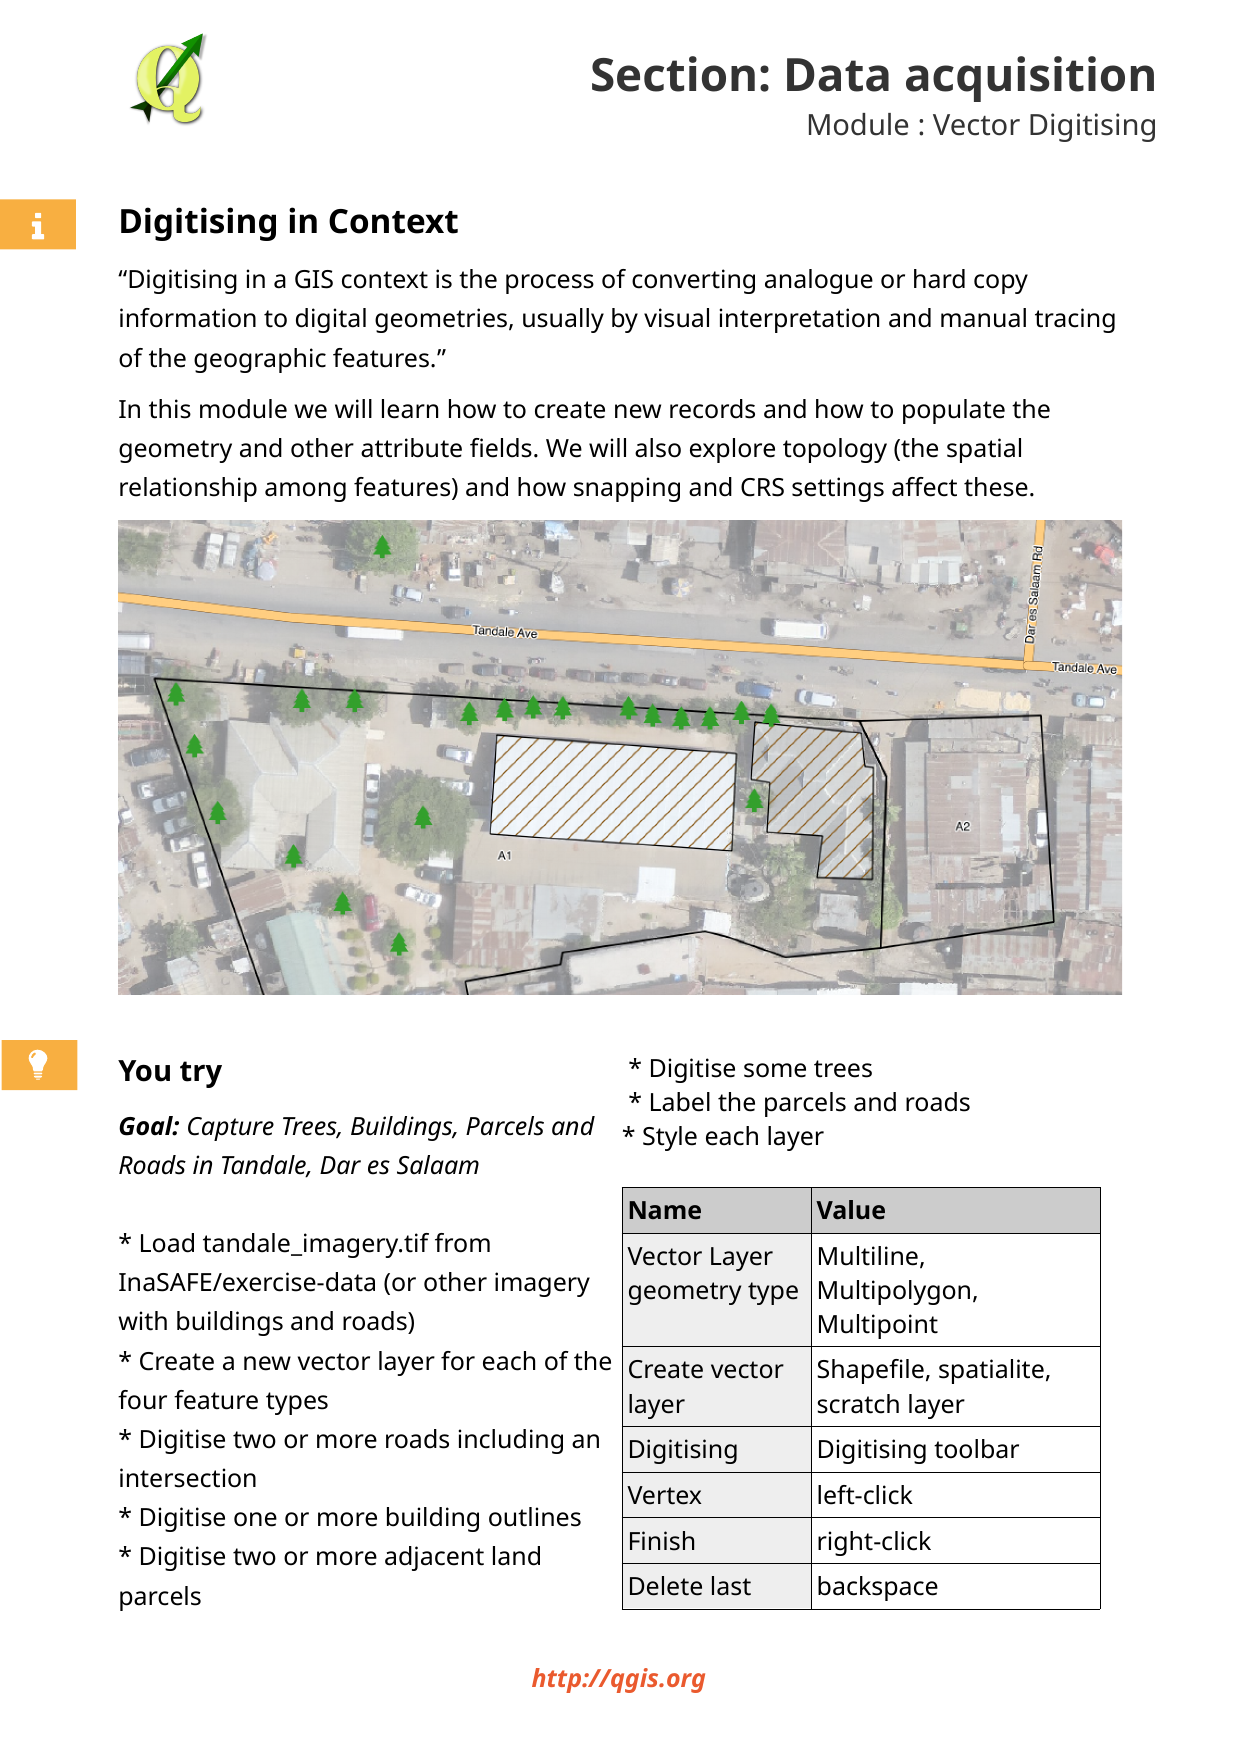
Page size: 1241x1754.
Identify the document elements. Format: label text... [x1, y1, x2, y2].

table_cell Vector Layer geometry type [623, 1234, 811, 1346]
text * Digitise some trees [622, 1051, 1122, 1085]
table_header Name [623, 1188, 811, 1233]
table_cell left-click [812, 1473, 1100, 1517]
picture [118, 520, 1123, 995]
table_cell Finish [623, 1518, 811, 1563]
table_header Value [812, 1188, 1100, 1233]
table_cell Create vector layer [623, 1347, 811, 1426]
text * Load tandale_imagery.tif from InaSAFE/exercise-data (or other imagery with buildings and roads) [118, 1226, 619, 1338]
text * Digitise one or more building outlines [118, 1500, 619, 1534]
picture [122, 31, 218, 127]
table_cell Digitising toolbar [812, 1427, 1100, 1472]
text In this module we will learn how to create new records and how to populate the geometry and other attribute fields. We will also explore topology (the spatial relationship among features) and how snapping and CRS settings affect these. [118, 391, 1122, 504]
table_cell Multiline, Multipolygon, Multipoint [812, 1234, 1100, 1346]
text * Digitise two or more roads including an intersection [118, 1421, 619, 1495]
text * Label the parcels and roads [622, 1085, 1122, 1119]
subtitle Digitising in Context [118, 198, 1122, 243]
text * Style each layer [622, 1119, 1122, 1153]
text * Create a new vector layer for each of the four feature types [118, 1343, 619, 1416]
table_cell Delete last [623, 1564, 811, 1608]
table_cell right-click [812, 1518, 1100, 1563]
text * Digitise two or more adjacent land parcels [118, 1539, 619, 1612]
table_cell backspace [812, 1564, 1100, 1608]
table_cell Digitising [623, 1427, 811, 1472]
table_cell Vertex [623, 1473, 811, 1517]
text “Digitising in a GIS context is the process of converting analogue or hard copy information to digital geometries, usually by visual interpretation and manual tracing of the geographic features.” [118, 262, 1122, 374]
text You try [118, 1051, 619, 1090]
text Goal: Capture Trees, Buildings, Parcels and Roads in Tandale, Dar es Salaam [118, 1108, 619, 1181]
table_cell Shapefile, spatialite, scratch layer [812, 1347, 1100, 1426]
